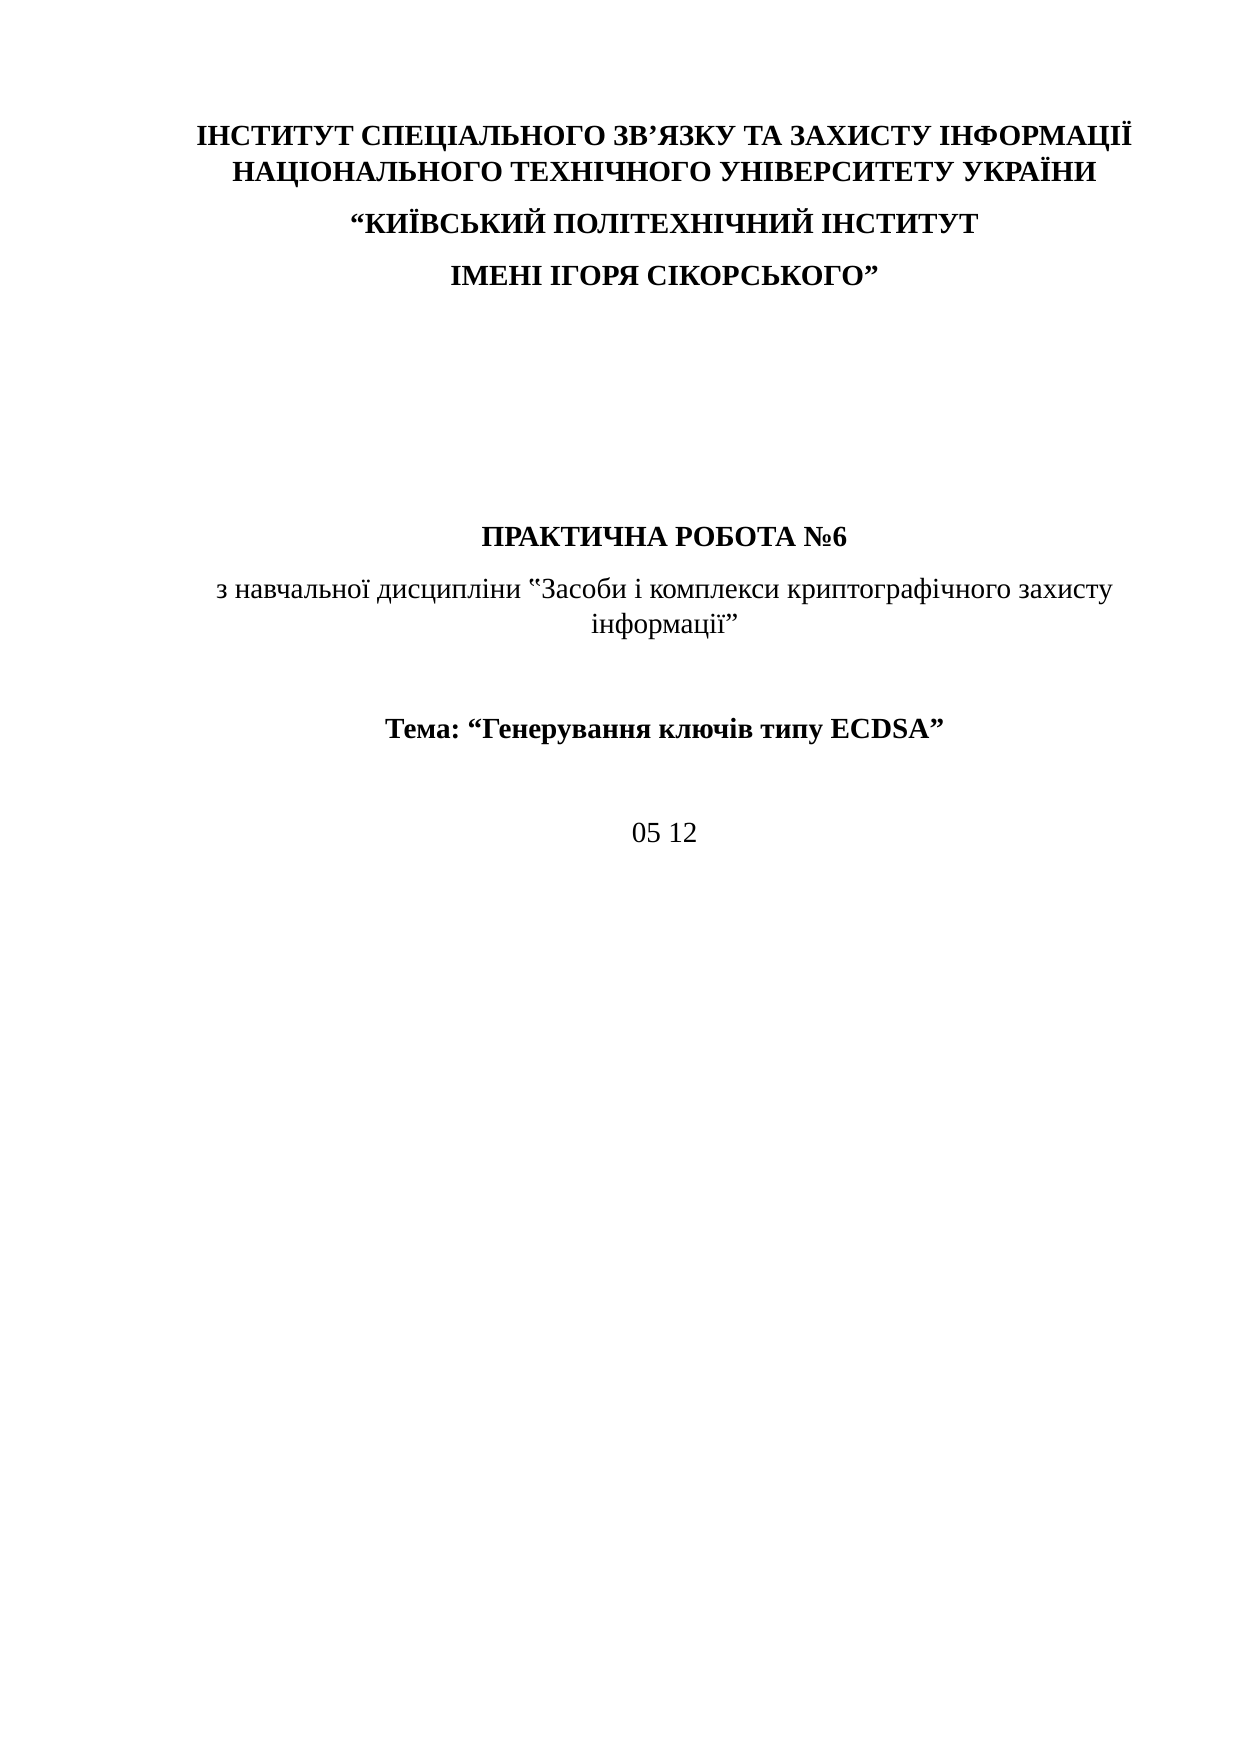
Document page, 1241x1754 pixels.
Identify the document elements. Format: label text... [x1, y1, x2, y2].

text з навчальної дисципліни ‟Засоби і комплекси криптографічного захисту інформації” [177, 571, 1152, 640]
text “КИЇВСЬКИЙ ПОЛІТЕХНІЧНИЙ ІНСТИТУТ [177, 206, 1152, 239]
text Тема: “Генерування ключів типу ECDSA” [177, 711, 1152, 744]
text ІНСТИТУТ СПЕЦІАЛЬНОГО ЗВ’ЯЗКУ ТА ЗАХИСТУ ІНФОРМАЦІЇ НАЦІОНАЛЬНОГО ТЕХНІЧНОГО УНІВЕРСИТЕТУ УКРАЇНИ [177, 118, 1152, 187]
text 05 12 [177, 815, 1152, 849]
text ПРАКТИЧНА РОБОТА №6 [177, 519, 1152, 552]
text ІМЕНІ ІГОРЯ СІКОРСЬКОГО” [177, 258, 1152, 292]
